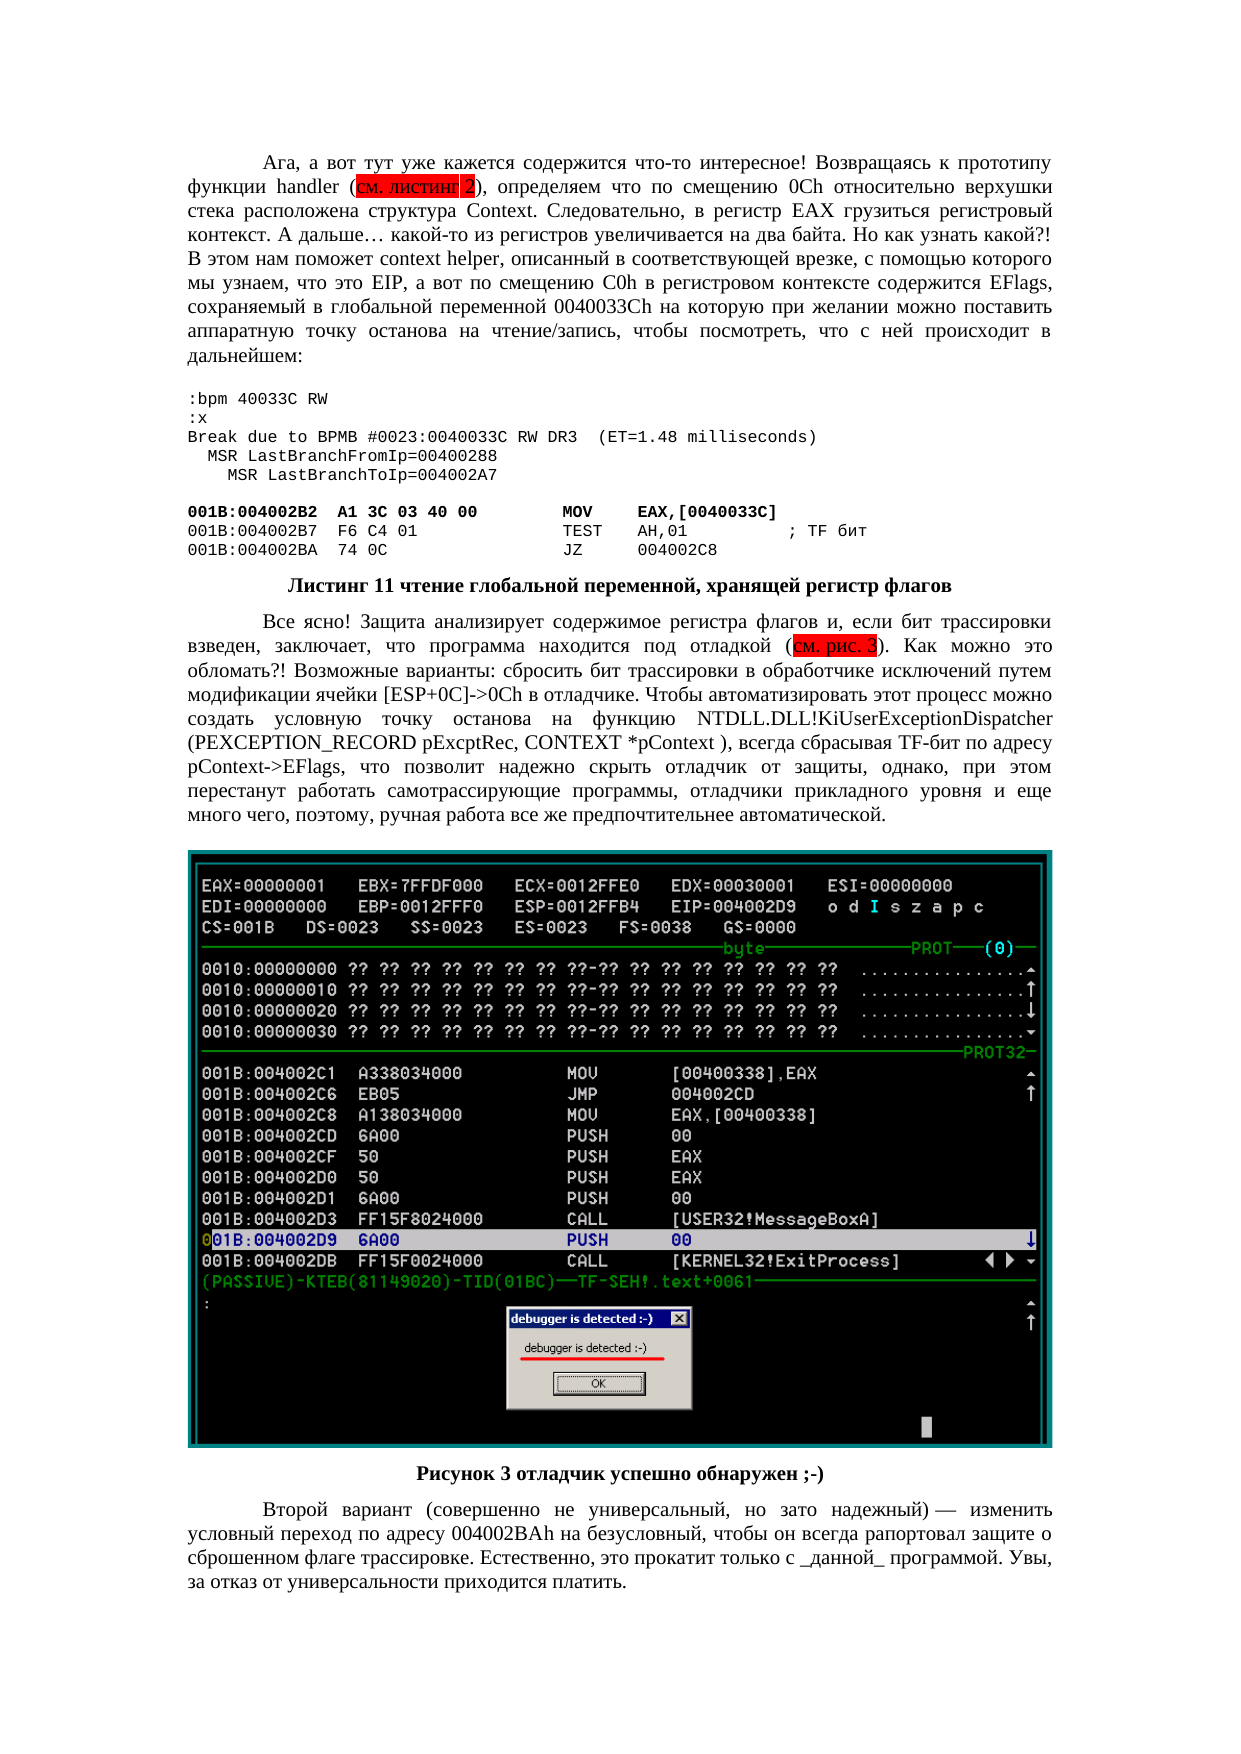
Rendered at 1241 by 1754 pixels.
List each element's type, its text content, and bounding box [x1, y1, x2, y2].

text Все ясно! Защита анализирует содержимое регистра флагов и, если бит трассировки взведен, заключает, что программа находится под отладкой (см. рис. 3). Как можно это обломать?! Возможные варианты: сбросить бит трассировки в обработчике исключений путем модификации ячейки [ESP+0C]->0Ch в отладчике. Чтобы автоматизировать этот процесс можно создать условную точку останова на функцию NTDLL.DLL!KiUserExceptionDispatcher (PEXCEPTION_RECORD pExcptRec, CONTEXT *pContext ), всегда сбрасывая TF-бит по адресу pContext->EFlags, что позволит надежно скрыть отладчик от защиты, однако, при этом перестанут работать самотрассирующие программы, отладчики прикладного уровня и еще много чего, поэтому, ручная работа все же предпочтительнее автоматической. [187, 609, 1053, 826]
text 001B:004002B2 A1 3C 03 40 00 MOV EAX,[0040033C] [187, 504, 1053, 523]
text Листинг 11 чтение глобальной переменной, хранящей регистр флагов [187, 573, 1053, 597]
text Второй вариант (совершенно не универсальный, но зато надежный) — изменить условный переход по адресу 004002BAh на безусловный, чтобы он всегда рапортовал защите о сброшенном флаге трассировке. Естественно, это прокатит только с _данной_ программой. Увы, за отказ от универсальности приходится платить. [187, 1497, 1053, 1593]
text Ага, а вот тут уже кажется содержится что-то интересное! Возвращаясь к прототипу функции handler (см. листинг 2), определяем что по смещению 0Ch относительно верхушки стека расположена структура Context. Следовательно, в регистр EAX грузиться регистровый контекст. А дальше… какой-то из регистров увеличивается на два байта. Но как узнать какой?! В этом нам поможет context helper, описанный в соответствующей врезке, с помощью которого мы узнаем, что это EIP, а вот по смещению C0h в регистровом контексте содержится EFlags, сохраняемый в глобальной переменной 0040033Ch на которую при желании можно поставить аппаратную точку останова на чтение/запись, чтобы посмотреть, что с ней происходит в дальнейшем: [187, 150, 1053, 367]
text Рисунок 3 отладчик успешно обнаружен ;-) [187, 1461, 1053, 1485]
text MSR LastBranchFromIp=00400288 [187, 447, 1053, 466]
text 001B:004002B7 F6 C4 01 TEST AH,01 ; TF бит [187, 523, 1053, 541]
text Break due to BPMB #0023:0040033C RW DR3 (ET=1.48 milliseconds) [187, 428, 1053, 447]
picture [187, 850, 1053, 1448]
text 001B:004002BA 74 0C JZ 004002C8 [187, 541, 1053, 560]
text :x [187, 409, 1053, 428]
text :bpm 40033C RW [187, 391, 1053, 409]
text MSR LastBranchToIp=004002A7 [187, 466, 1053, 485]
